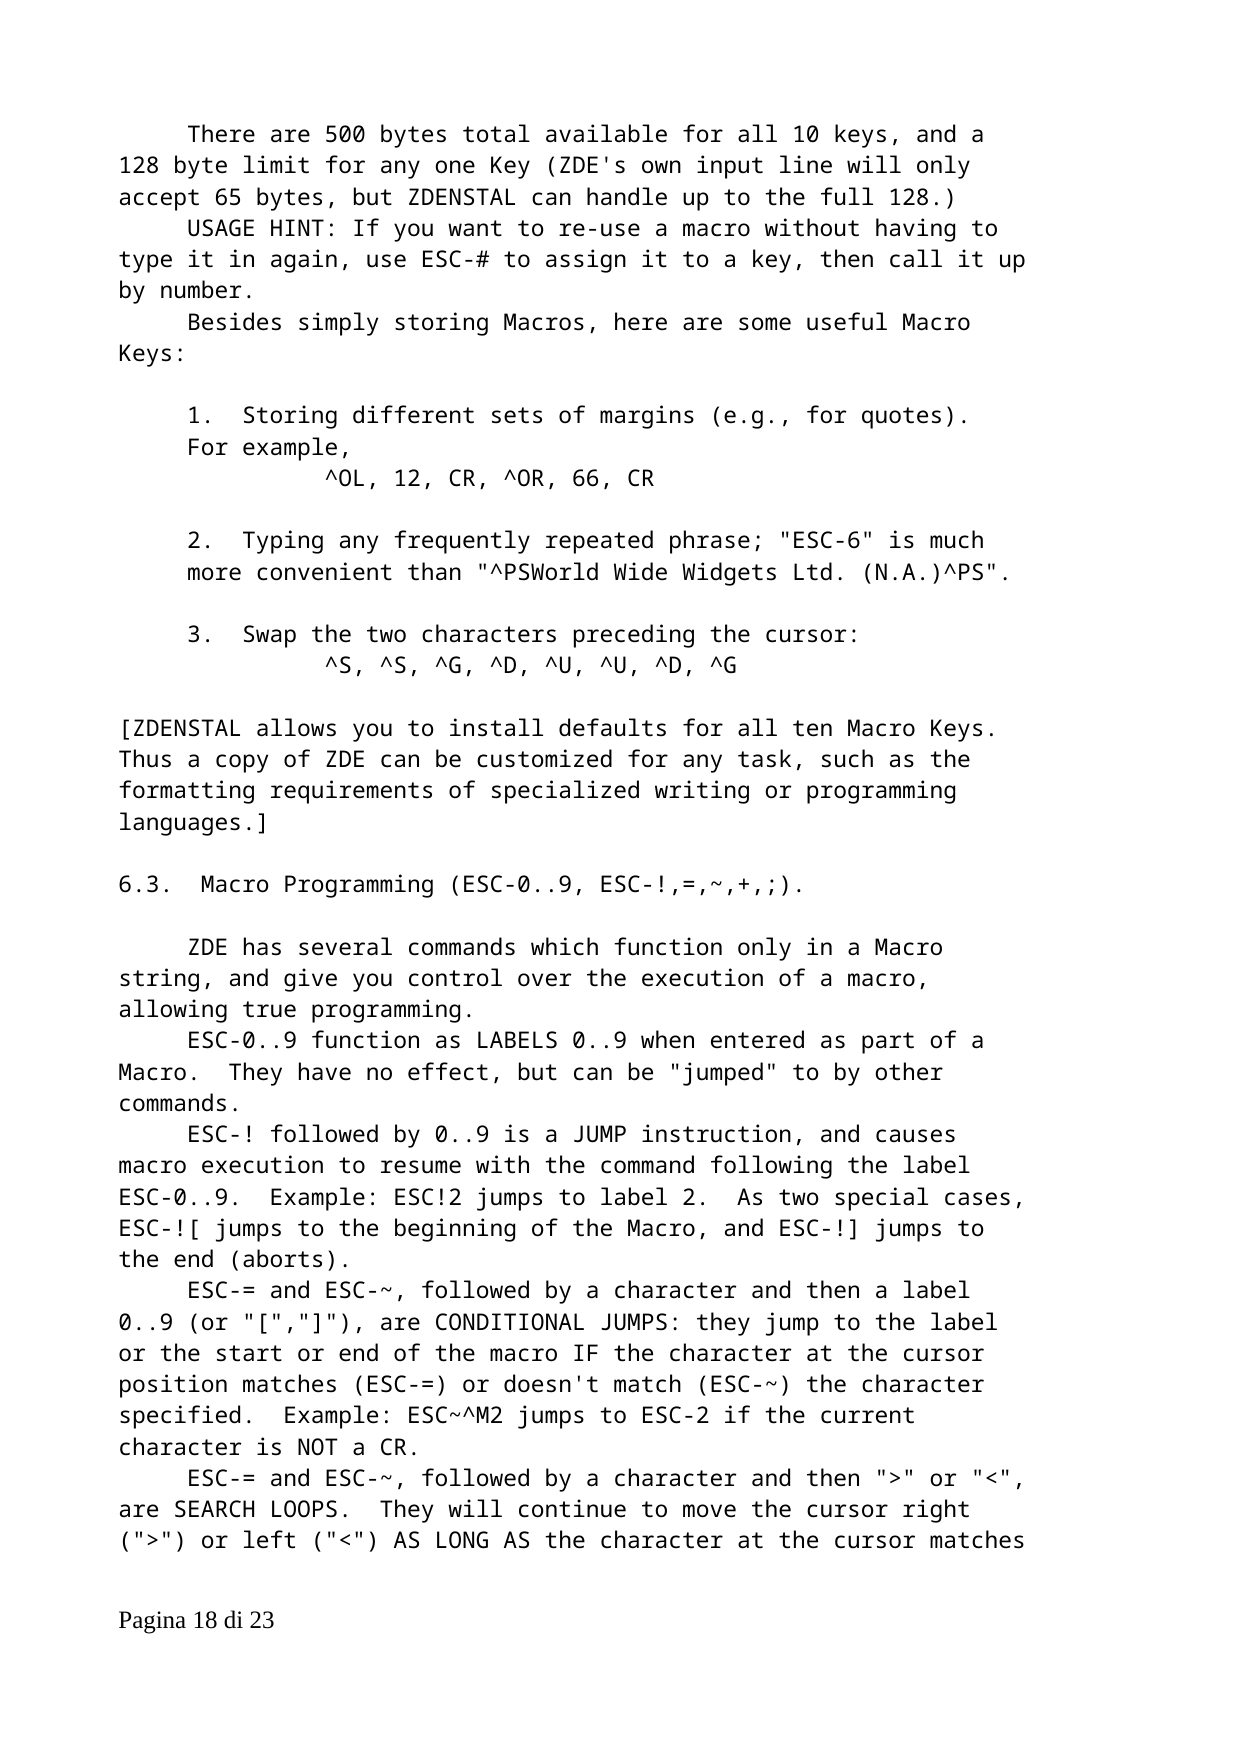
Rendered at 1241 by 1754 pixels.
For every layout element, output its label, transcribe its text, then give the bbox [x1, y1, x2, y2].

text specified. Example: ESC~^M2 jumps to ESC-2 if the current [118, 1399, 1122, 1431]
text the end (aborts). [118, 1243, 1122, 1274]
text 3. Swap the two characters preceding the cursor: [118, 618, 1122, 649]
text are SEARCH LOOPS. They will continue to move the cursor right [118, 1493, 1122, 1524]
text allowing true programming. [118, 993, 1122, 1024]
text languages.] [118, 806, 1122, 837]
text There are 500 bytes total available for all 10 keys, and a [118, 118, 1122, 149]
text ^S, ^S, ^G, ^D, ^U, ^U, ^D, ^G [118, 649, 1122, 681]
text ^OL, 12, CR, ^OR, 66, CR [118, 462, 1122, 493]
text 128 byte limit for any one Key (ZDE's own input line will only [118, 149, 1122, 181]
text by number. [118, 274, 1122, 306]
text position matches (ESC-=) or doesn't match (ESC-~) the character [118, 1368, 1122, 1399]
text For example, [118, 431, 1122, 462]
text Thus a copy of ZDE can be customized for any task, such as the [118, 743, 1122, 774]
text 2. Typing any frequently repeated phrase; "ESC-6" is much [118, 524, 1122, 556]
text character is NOT a CR. [118, 1431, 1122, 1462]
text 1. Storing different sets of margins (e.g., for quotes). [118, 399, 1122, 431]
text (">") or left ("<") AS LONG AS the character at the cursor matches [118, 1524, 1122, 1556]
text more convenient than "^PSWorld Wide Widgets Ltd. (N.A.)^PS". [118, 556, 1122, 587]
text USAGE HINT: If you want to re-use a macro without having to [118, 212, 1122, 243]
text 0..9 (or "[","]"), are CONDITIONAL JUMPS: they jump to the label [118, 1306, 1122, 1337]
text Macro. They have no effect, but can be "jumped" to by other [118, 1056, 1122, 1087]
text [ZDENSTAL allows you to install defaults for all ten Macro Keys. [118, 712, 1122, 743]
text ESC-0..9 function as LABELS 0..9 when entered as part of a [118, 1024, 1122, 1056]
text or the start or end of the macro IF the character at the cursor [118, 1337, 1122, 1368]
text accept 65 bytes, but ZDENSTAL can handle up to the full 128.) [118, 181, 1122, 212]
text commands. [118, 1087, 1122, 1118]
text ESC-0..9. Example: ESC!2 jumps to label 2. As two special cases, [118, 1181, 1122, 1212]
text type it in again, use ESC-# to assign it to a key, then call it up [118, 243, 1122, 274]
text ESC-! followed by 0..9 is a JUMP instruction, and causes [118, 1118, 1122, 1149]
text formatting requirements of specialized writing or programming [118, 774, 1122, 806]
text ZDE has several commands which function only in a Macro [118, 931, 1122, 962]
text string, and give you control over the execution of a macro, [118, 962, 1122, 993]
text 6.3. Macro Programming (ESC-0..9, ESC-!,=,~,+,;). [118, 868, 1122, 899]
text macro execution to resume with the command following the label [118, 1149, 1122, 1181]
text ESC-= and ESC-~, followed by a character and then ">" or "<", [118, 1462, 1122, 1493]
text ESC-![ jumps to the beginning of the Macro, and ESC-!] jumps to [118, 1212, 1122, 1243]
text Keys: [118, 337, 1122, 368]
text ESC-= and ESC-~, followed by a character and then a label [118, 1274, 1122, 1306]
text Besides simply storing Macros, here are some useful Macro [118, 306, 1122, 337]
